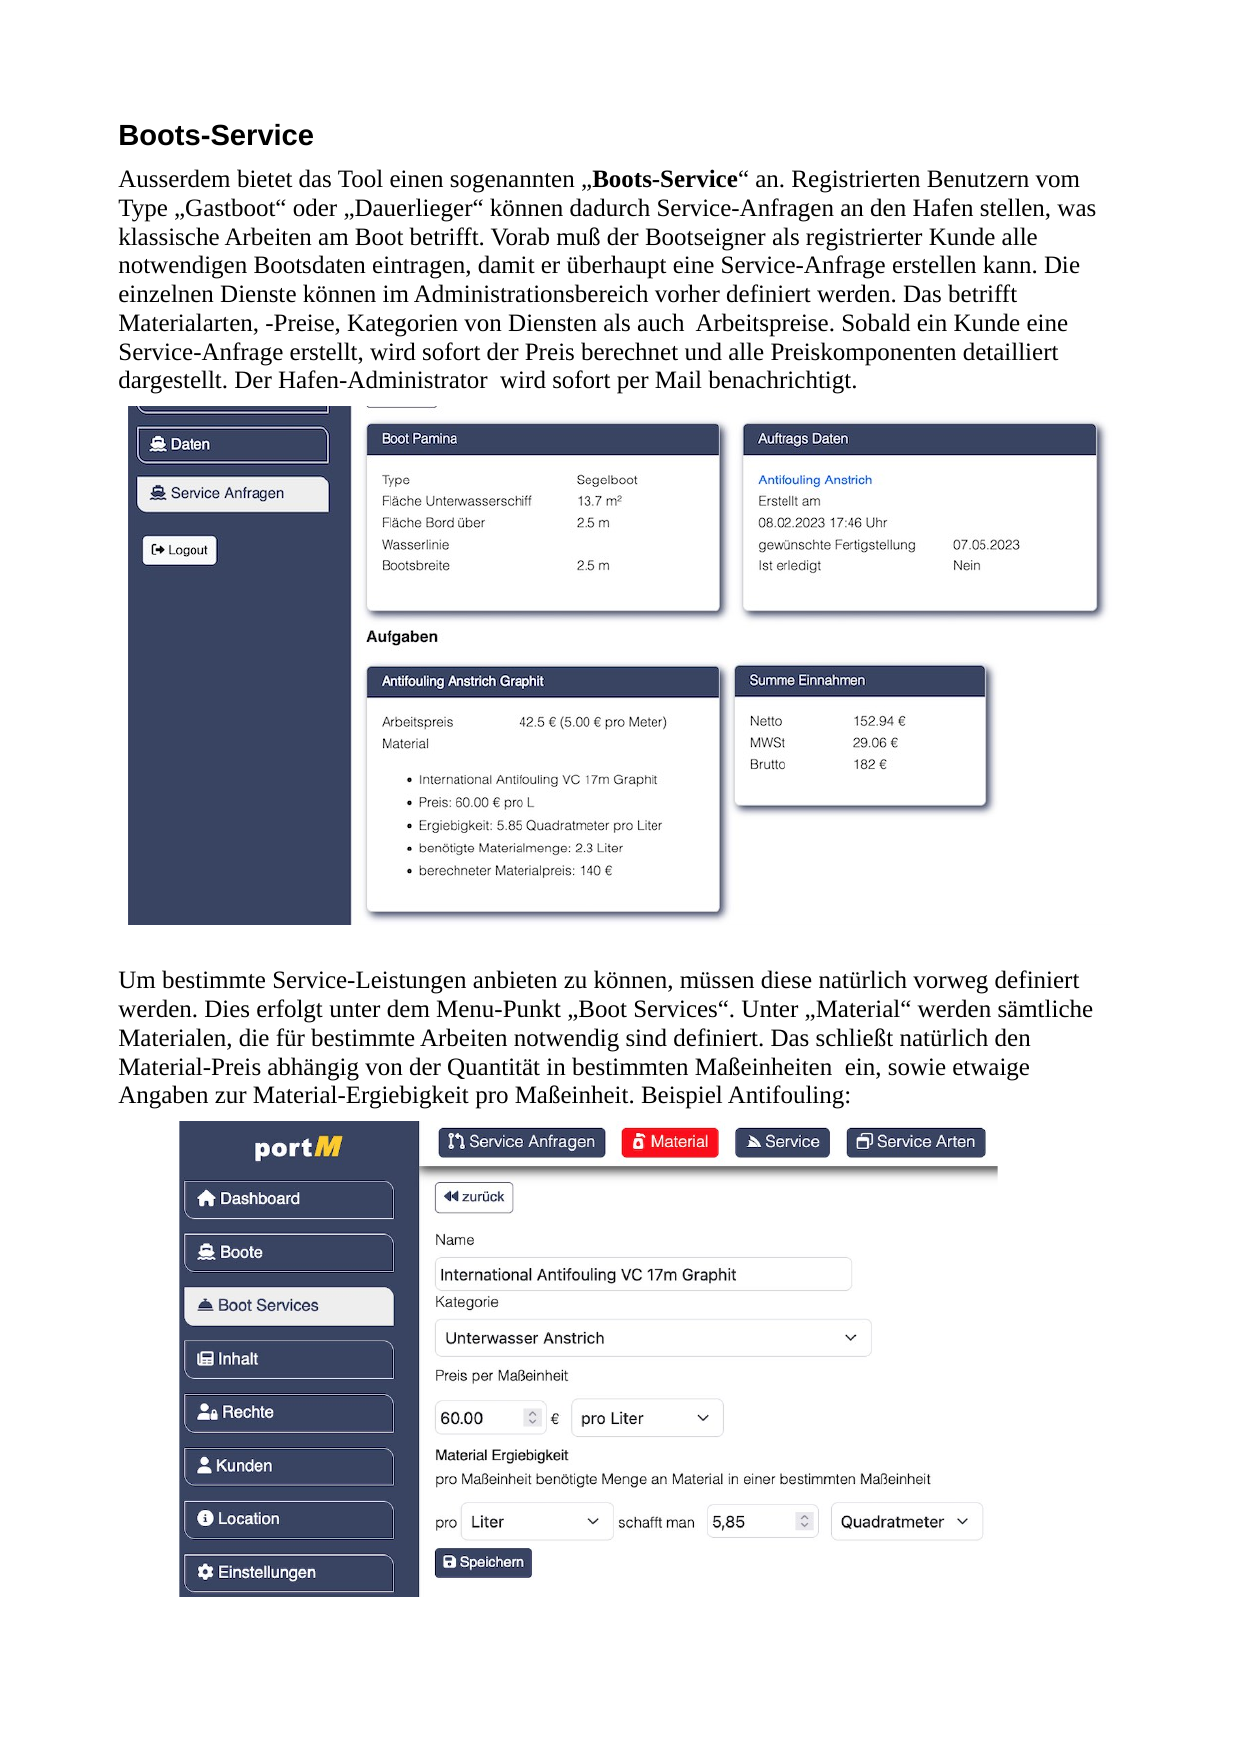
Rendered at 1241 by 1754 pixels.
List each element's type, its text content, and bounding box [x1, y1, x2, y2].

text Ausserdem bietet das Tool einen sogenannten „Boots-Service“ an. Registrierten Benutzern vom Type „Gastboot“ oder „Dauerlieger“ können dadurch Service-Anfragen an den Hafen stellen, was klassische Arbeiten am Boot betrifft. Vorab muß der Bootseigner als registrierter Kunde alle notwendigen Bootsdaten eintragen, damit er überhaupt eine Service-Anfrage erstellen kann. Die einzelnen Dienste können im Administrationsbereich vorher definiert werden. Das betrifft Materialarten, -Preise, Kategorien von Diensten als auch Arbeitspreise. Sobald ein Kunde eine Service-Anfrage erstellt, wird sofort der Preis berechnet und alle Preiskomponenten detailliert dargestellt. Der Hafen-Administrator wird sofort per Mail benachrichtigt. [118, 164, 1122, 394]
subtitle Boots-Service [118, 118, 1122, 152]
text Um bestimmte Service-Leistungen anbieten zu können, müssen diese natürlich vorweg definiert werden. Dies erfolgt unter dem Menu-Punkt „Boot Services“. Unter „Material“ werden sämtliche Materialen, die für bestimmte Arbeiten notwendig sind definiert. Das schließt natürlich den Material-Preis abhängig von der Quantität in bestimmten Maßeinheiten ein, sowie etwaige Angaben zur Material-Ergiebigkeit pro Maßeinheit. Beispiel Antifouling: [118, 966, 1122, 1109]
picture [128, 406, 1113, 925]
picture [179, 1121, 998, 1597]
